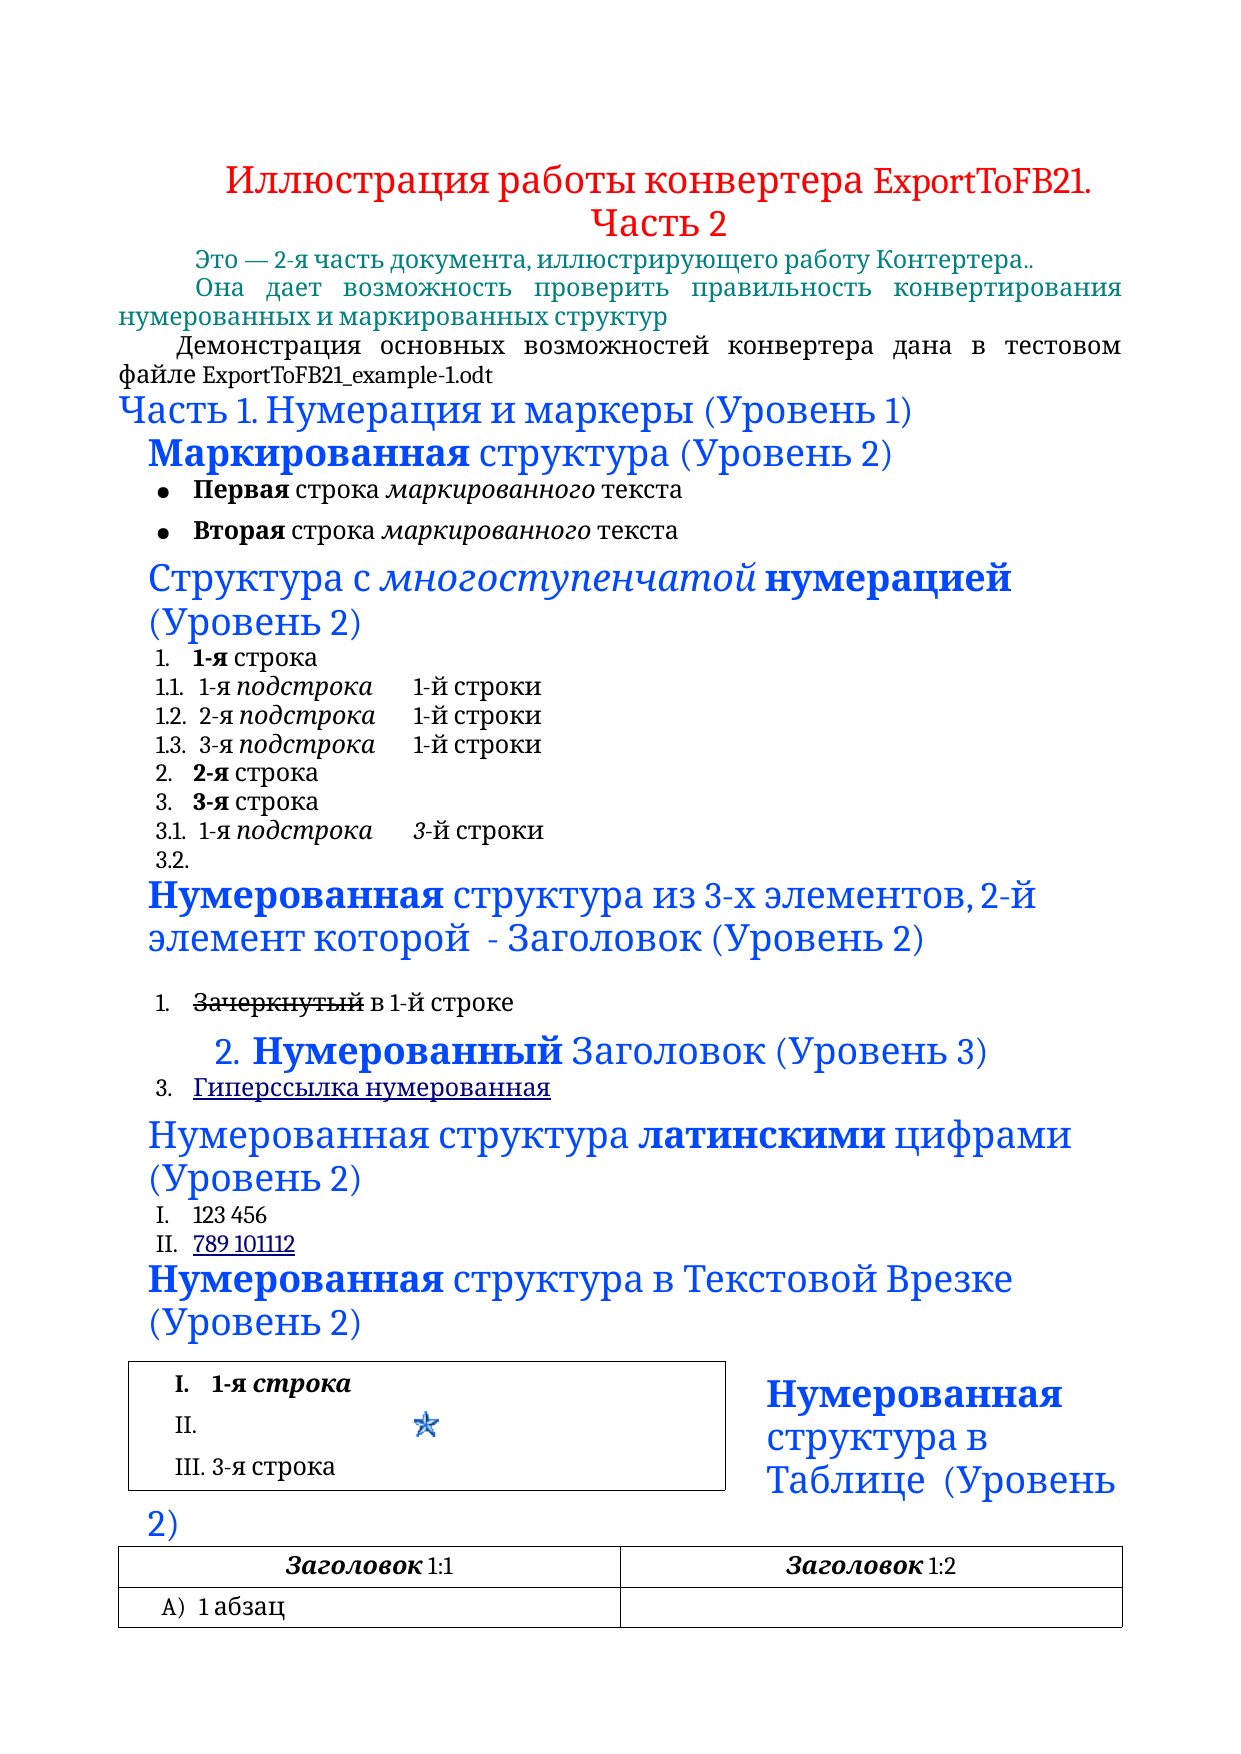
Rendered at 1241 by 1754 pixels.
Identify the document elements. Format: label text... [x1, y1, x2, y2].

list Зачеркнутый в 1-й строке [156, 989, 1122, 1018]
text Нумерованная структура в Текстовой Врезке (Уровень 2) [148, 1259, 1122, 1345]
text Это — 2-я часть документа, иллюстрирующего работу Контертера.. [118, 246, 1122, 274]
picture [413, 1411, 439, 1437]
list Гиперссылка нумерованная [156, 1074, 1122, 1102]
title Иллюстрация работы конвертера ExportToFB21. [118, 159, 1122, 202]
text Маркированная структура (Уровень 2) [148, 432, 1122, 476]
list 123 456 [156, 1201, 1122, 1230]
list 789 101112 [156, 1230, 1122, 1259]
list 2-я строка [156, 759, 1122, 788]
list 1-я строка [174, 1370, 716, 1399]
text Часть 1. Нумерация и маркеры (Уровень 1) [118, 389, 1122, 432]
list 1-я подстрока 1-й строки [156, 673, 1122, 702]
table_cell 1 абзац 2 абзац 3 абзац [119, 1588, 620, 1627]
table_header Заголовок 1:1 [119, 1547, 620, 1587]
text Нумерованная структура латинскими цифрами (Уровень 2) [148, 1115, 1122, 1201]
title Часть 2 [118, 202, 1122, 246]
list Первая строка маркированного текста [156, 476, 1122, 504]
text Структура с многоступенчатой нумерацией (Уровень 2) [148, 558, 1122, 644]
list 3-я подстрока 1-й строки [156, 731, 1122, 759]
table_cell [621, 1588, 1122, 1627]
list 2-я подстрока 1-й строки [156, 702, 1122, 731]
list Нумерованный Заголовок (Уровень 3) [215, 1031, 1122, 1074]
text Она дает возможность проверить правильность конвертирования нумерованных и маркированных структур [118, 274, 1122, 332]
list 3-я строка [156, 788, 1122, 817]
text Нумерованная структура в Таблице (Уровень 2) [148, 1374, 1122, 1546]
list Вторая строка маркированного текста [156, 517, 1122, 546]
list 1-я строка [156, 644, 1122, 673]
text Нумерованная структура из 3-х элементов, 2-й элемент которой - Заголовок (Уровень 2) [148, 874, 1122, 961]
list 3-я строка [174, 1452, 716, 1481]
text Демонстрация основных возможностей конвертера дана в тестовом файле ExportToFB21_example-1.odt [118, 332, 1122, 389]
list 1-я подстрока 3-й строки [156, 817, 1122, 846]
table_header Заголовок 1:2 [621, 1547, 1122, 1587]
